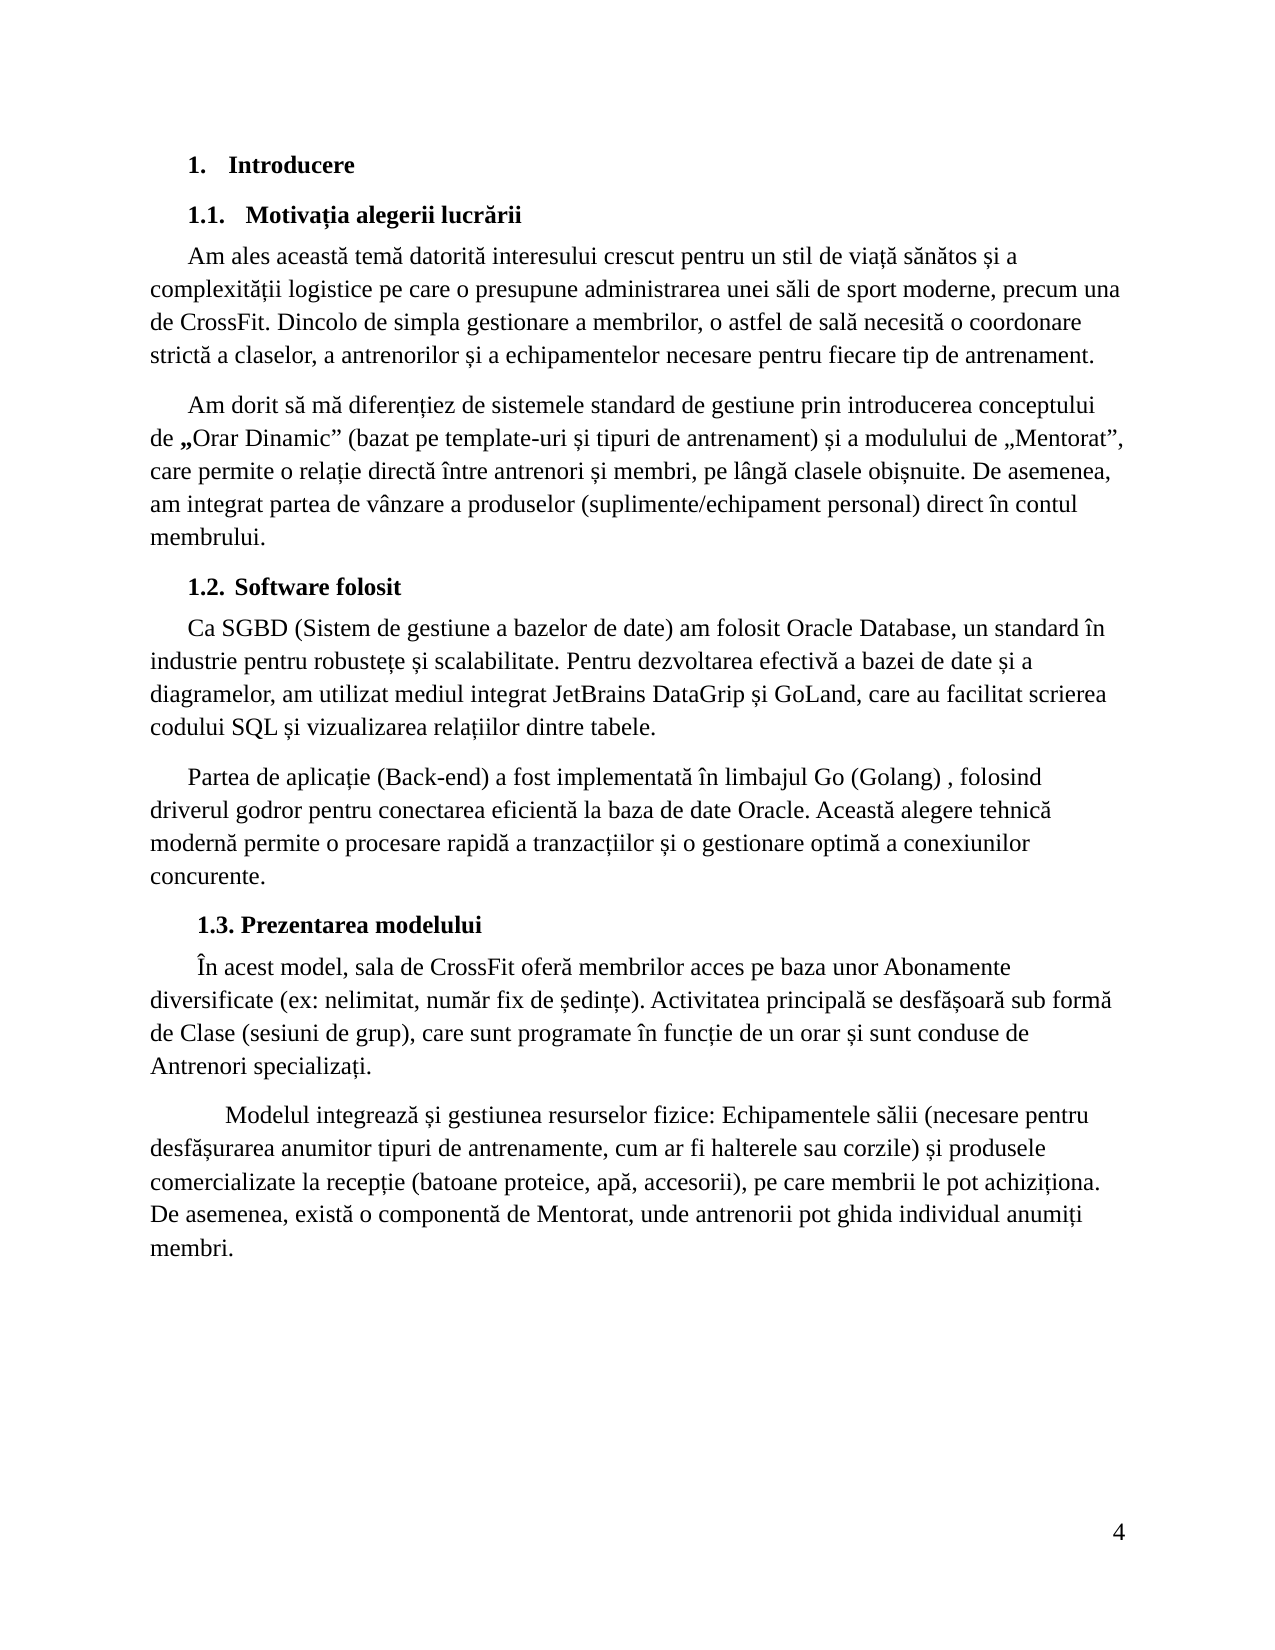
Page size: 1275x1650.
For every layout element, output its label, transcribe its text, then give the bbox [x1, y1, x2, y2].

text Modelul integrează și gestiunea resurselor fizice: Echipamentele sălii (necesare pentru desfășurarea anumitor tipuri de antrenamente, cum ar fi halterele sau corzile) și produsele comercializate la recepție (batoane proteice, apă, accesorii), pe care membrii le pot achiziționa. De asemenea, există o componentă de Mentorat, unde antrenorii pot ghida individual anumiți membri. [150, 1101, 1125, 1261]
text Am dorit să mă diferențiez de sistemele standard de gestiune prin introducerea conceptului de „Orar Dinamic” (bazat pe template-uri și tipuri de antrenament) și a modulului de „Mentorat”, care permite o relație directă între antrenori și membri, pe lângă clasele obișnuite. De asemenea, am integrat partea de vânzare a produselor (suplimente/echipament personal) direct în contul membrului. [150, 390, 1125, 551]
text În acest model, sala de CrossFit oferă membrilor acces pe baza unor Abonamente diversificate (ex: nelimitat, număr fix de ședințe). Activitatea principală se desfășoară sub formă de Clase (sesiuni de grup), care sunt programate în funcție de un orar și sunt conduse de Antrenori specializați. [150, 952, 1125, 1079]
subtitle Introducere [187, 150, 1125, 179]
text Partea de aplicație (Back-end) a fost implementată în limbajul Go (Golang) , folosind driverul godror pentru conectarea eficientă la baza de date Oracle. Această alegere tehnică modernă permite o procesare rapidă a tranzacțiilor și o gestionare optimă a conexiunilor concurente. [150, 762, 1125, 889]
subtitle 1.3. Prezentarea modelului [150, 910, 1125, 939]
text Ca SGBD (Sistem de gestiune a bazelor de date) am folosit Oracle Database, un standard în industrie pentru robustețe și scalabilitate. Pentru dezvoltarea efectivă a bazei de date și a diagramelor, am utilizat mediul integrat JetBrains DataGrip și GoLand, care au facilitat scrierea codului SQL și vizualizarea relațiilor dintre tabele. [150, 613, 1125, 741]
subtitle Software folosit [187, 572, 1125, 600]
subtitle Motivația alegerii lucrării [187, 200, 1125, 228]
text Am ales această temă datorită interesului crescut pentru un stil de viață sănătos și a complexității logistice pe care o presupune administrarea unei săli de sport moderne, precum una de CrossFit. Dincolo de simpla gestionare a membrilor, o astfel de sală necesită o coordonare strictă a claselor, a antrenorilor și a echipamentelor necesare pentru fiecare tip de antrenament. [150, 241, 1125, 369]
